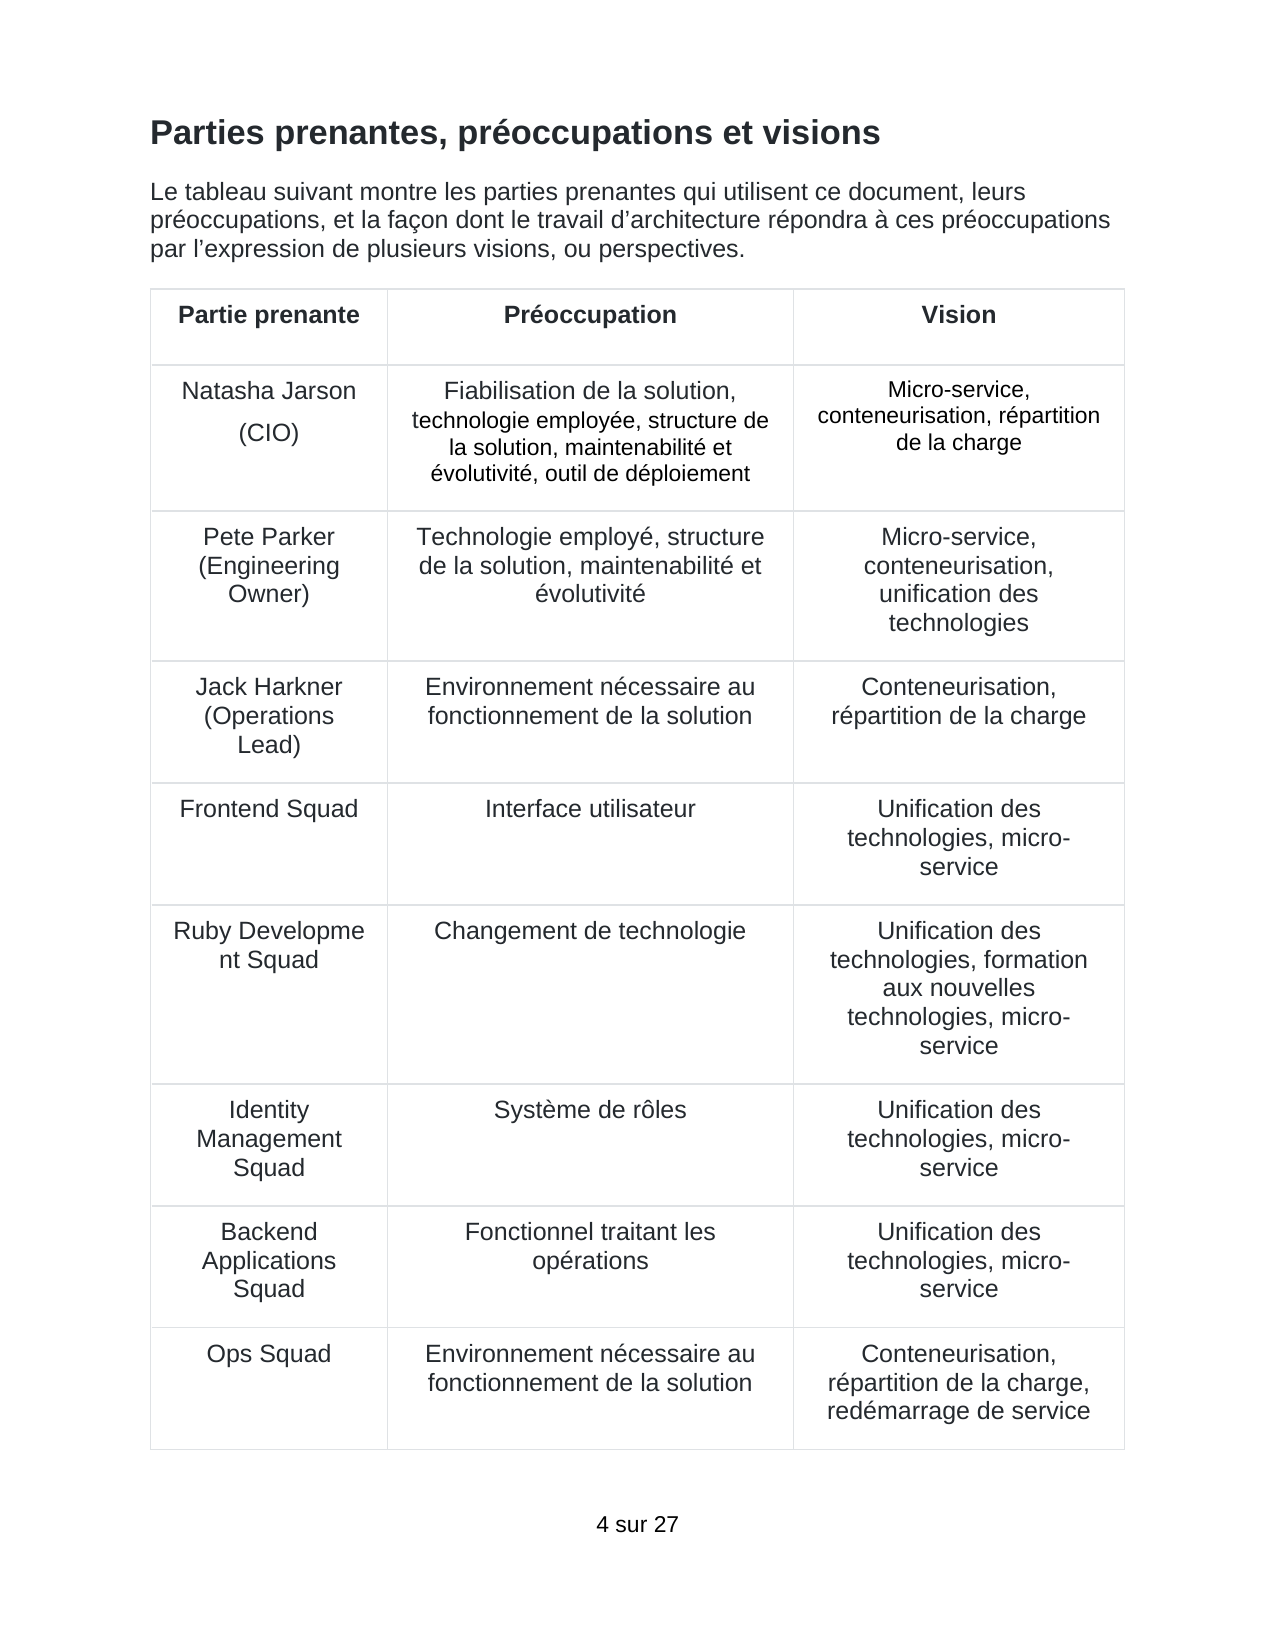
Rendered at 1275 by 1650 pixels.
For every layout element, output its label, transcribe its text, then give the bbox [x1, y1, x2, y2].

subtitle Parties prenantes, préoccupations et visions [150, 112, 1125, 152]
table_cell Unification des technologies, micro-service [794, 1207, 1124, 1327]
table_cell Pete Parker (Engineering Owner) [151, 511, 387, 660]
table_cell Jack Harkner (Operations Lead) [151, 661, 387, 782]
table_cell Système de rôles [388, 1085, 793, 1205]
table_cell Interface utilisateur [388, 784, 793, 904]
table_cell Micro-service, conteneurisation, répartition de la charge [794, 366, 1124, 510]
table_header Préoccupation [388, 290, 793, 364]
table_cell Natasha Jarson (CIO) [151, 365, 387, 510]
table_cell Frontend Squad [151, 783, 387, 904]
table_cell Identity Management Squad [151, 1084, 387, 1205]
table_cell Ops Squad [151, 1328, 387, 1448]
table_cell Ruby Developme nt Squad [151, 905, 387, 1083]
table_cell Technologie employé, structure de la solution, maintenabilité et évolutivité [388, 512, 793, 660]
table_cell Environnement nécessaire au fonctionnement de la solution [388, 662, 793, 782]
table_cell Unification des technologies, micro-service [794, 784, 1124, 904]
table_cell Conteneurisation, répartition de la charge [794, 662, 1124, 782]
table_cell Backend Applications Squad [151, 1206, 387, 1327]
table_cell Conteneurisation, répartition de la charge, redémarrage de service [794, 1328, 1124, 1448]
table_header Vision [794, 290, 1124, 364]
text Le tableau suivant montre les parties prenantes qui utilisent ce document, leurs préoccupations, et la façon dont le travail d’architecture répondra à ces préoccupations par l’expression de plusieurs visions, ou perspectives. [150, 177, 1125, 263]
table_cell Unification des technologies, formation aux nouvelles technologies, micro-service [794, 906, 1124, 1083]
table_header Partie prenante [151, 290, 387, 364]
table_cell Environnement nécessaire au fonctionnement de la solution [388, 1328, 793, 1448]
table_cell Fonctionnel traitant les opérations [388, 1207, 793, 1327]
table_cell Changement de technologie [388, 906, 793, 1083]
table_cell Fiabilisation de la solution, technologie employée, structure de la solution, maintenabilité et évolutivité, outil de déploiement [388, 366, 793, 510]
table_cell Unification des technologies, micro-service [794, 1085, 1124, 1205]
table_cell Micro-service, conteneurisation, unification des technologies [794, 512, 1124, 660]
